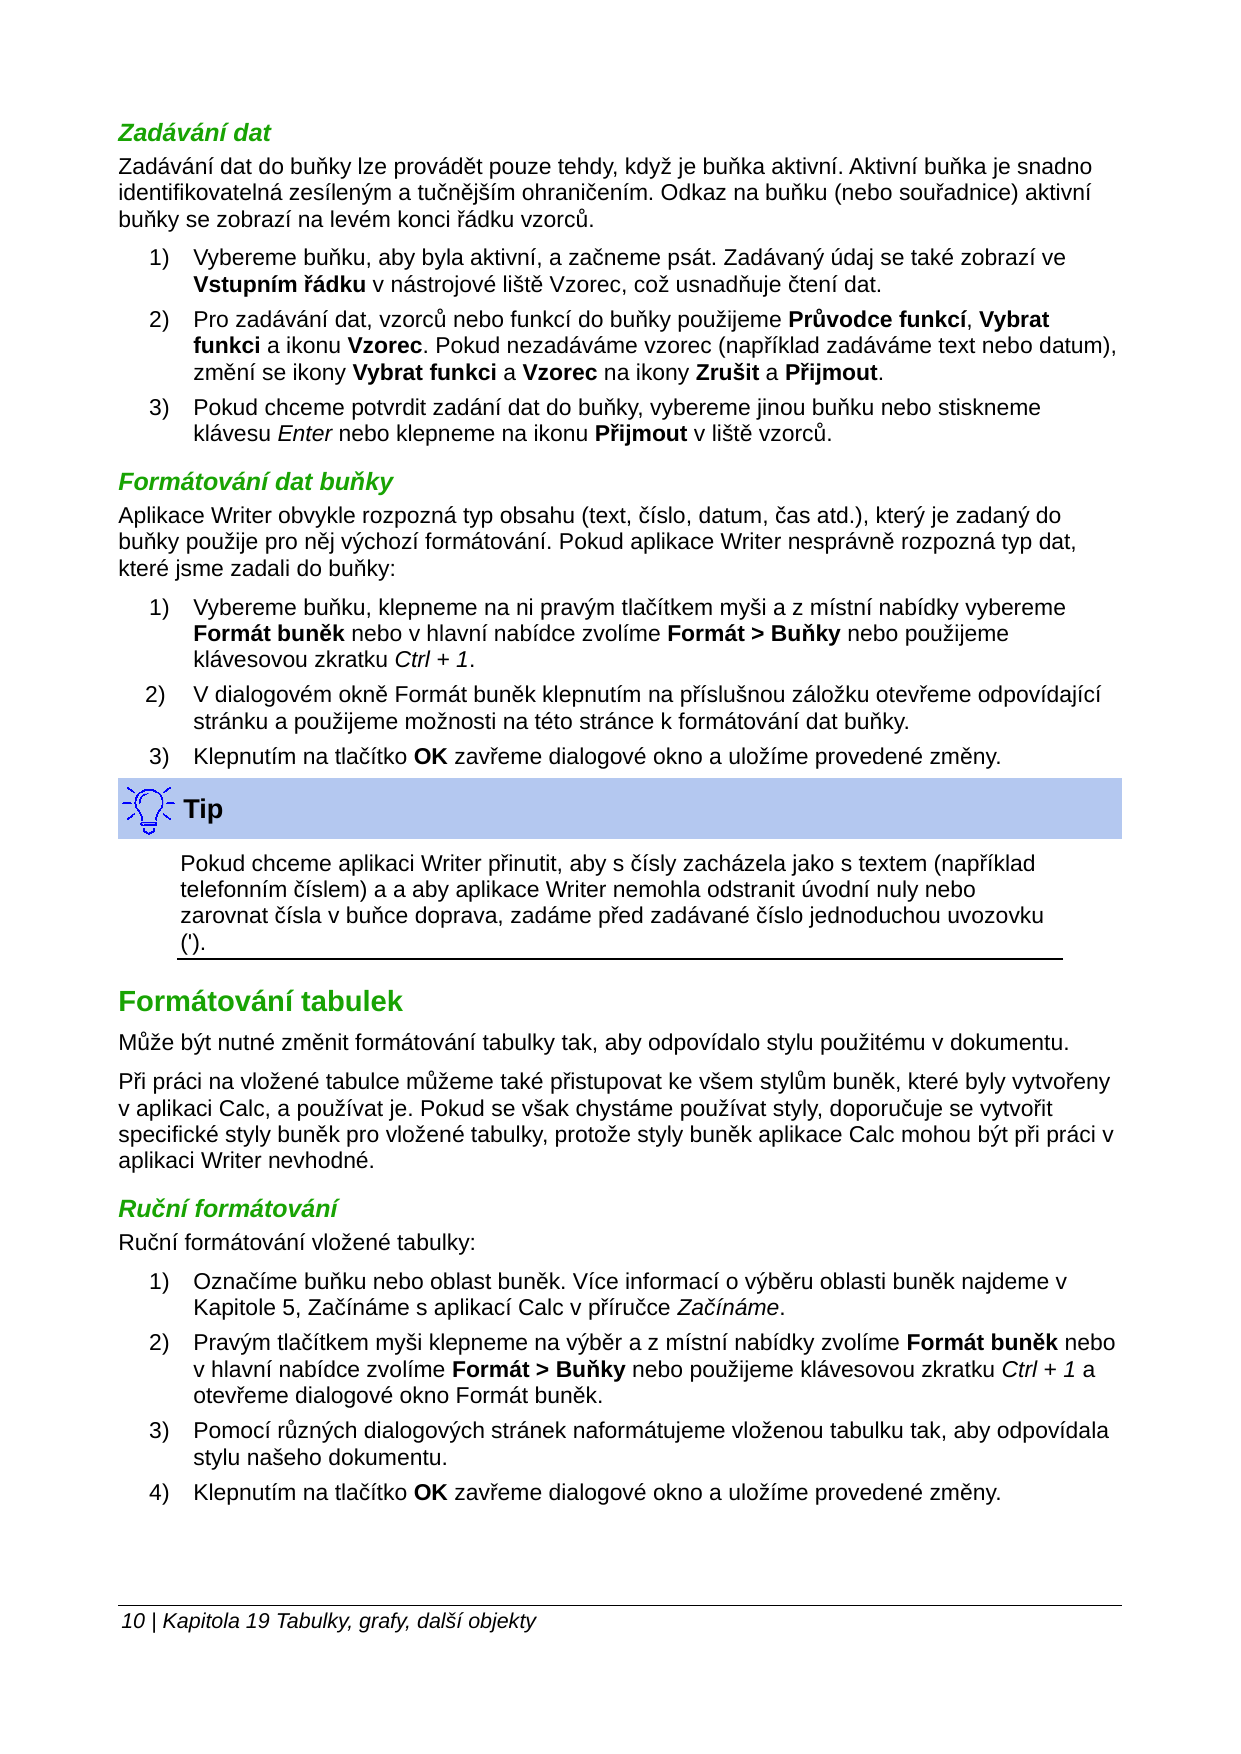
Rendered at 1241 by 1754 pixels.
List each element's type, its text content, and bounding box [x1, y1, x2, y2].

subtitle Zadávání dat [118, 118, 1122, 147]
list Klepnutím na tlačítko OK zavřeme dialogové okno a uložíme provedené změny. [169, 743, 1122, 769]
list Ruční formátování vložené tabulky: [118, 1229, 1122, 1255]
subtitle Ruční formátování [118, 1194, 1122, 1223]
list Pro zadávání dat, vzorců nebo funkcí do buňky použijeme Průvodce funkcí, Vybrat funkci a ikonu Vzorec. Pokud nezadáváme vzorec (například zadáváme text nebo datum), změní se ikony Vybrat funkci a Vzorec na ikony Zrušit a Přijmout. [169, 306, 1122, 385]
list Pokud chceme potvrdit zadání dat do buňky, vybereme jinou buňku nebo stiskneme klávesu Enter nebo klepneme na ikonu Přijmout v liště vzorců. [169, 394, 1122, 447]
list Aplikace Writer obvykle rozpozná typ obsahu (text, číslo, datum, čas atd.), který je zadaný do buňky použije pro něj výchozí formátování. Pokud aplikace Writer nesprávně rozpozná typ dat, které jsme zadali do buňky: [118, 502, 1122, 581]
list Vybereme buňku, aby byla aktivní, a začneme psát. Zadávaný údaj se také zobrazí ve Vstupním řádku v nástrojové liště Vzorec, což usnadňuje čtení dat. [169, 244, 1122, 297]
list V dialogovém okně Formát buněk klepnutím na příslušnou záložku otevřeme odpovídající stránku a použijeme možnosti na této stránce k formátování dat buňky. [165, 681, 1122, 734]
list Pravým tlačítkem myši klepneme na výběr a z místní nabídky zvolíme Formát buněk nebo v hlavní nabídce zvolíme Formát > Buňky nebo použijeme klávesovou zkratku Ctrl + 1 a otevřeme dialogové okno Formát buněk. [169, 1329, 1122, 1408]
subtitle Formátování dat buňky [118, 467, 1122, 496]
subtitle Formátování tabulek [118, 984, 1122, 1017]
picture [119, 779, 179, 839]
list Klepnutím na tlačítko OK zavřeme dialogové okno a uložíme provedené změny. [169, 1479, 1122, 1505]
text Zadávání dat do buňky lze provádět pouze tehdy, když je buňka aktivní. Aktivní buňka je snadno identifikovatelná zesíleným a tučnějším ohraničením. Odkaz na buňku (nebo souřadnice) aktivní buňky se zobrazí na levém konci řádku vzorců. [118, 153, 1122, 232]
text Může být nutné změnit formátování tabulky tak, aby odpovídalo stylu použitému v dokumentu. [118, 1029, 1122, 1056]
subtitle Tip [118, 778, 1122, 839]
text Pokud chceme aplikaci Writer přinutit, aby s čísly zacházela jako s textem (například telefonním číslem) a a aby aplikace Writer nemohla odstranit úvodní nuly nebo zarovnat čísla v buňce doprava, zadáme před zadávané číslo jednoduchou uvozovku ('). [177, 847, 1063, 958]
list Vybereme buňku, klepneme na ni pravým tlačítkem myši a z místní nabídky vybereme Formát buněk nebo v hlavní nabídce zvolíme Formát > Buňky nebo použijeme klávesovou zkratku Ctrl + 1. [169, 593, 1122, 672]
list Pomocí různých dialogových stránek naformátujeme vloženou tabulku tak, aby odpovídala stylu našeho dokumentu. [169, 1417, 1122, 1470]
list Označíme buňku nebo oblast buněk. Více informací o výběru oblasti buněk najdeme v Kapitole 5, Začínáme s aplikací Calc v příručce Začínáme. [169, 1268, 1122, 1320]
text Při práci na vložené tabulce můžeme také přistupovat ke všem stylům buněk, které byly vytvořeny v aplikaci Calc, a používat je. Pokud se však chystáme používat styly, doporučuje se vytvořit specifické styly buněk pro vložené tabulky, protože styly buněk aplikace Calc mohou být při práci v aplikaci Writer nevhodné. [118, 1068, 1122, 1173]
